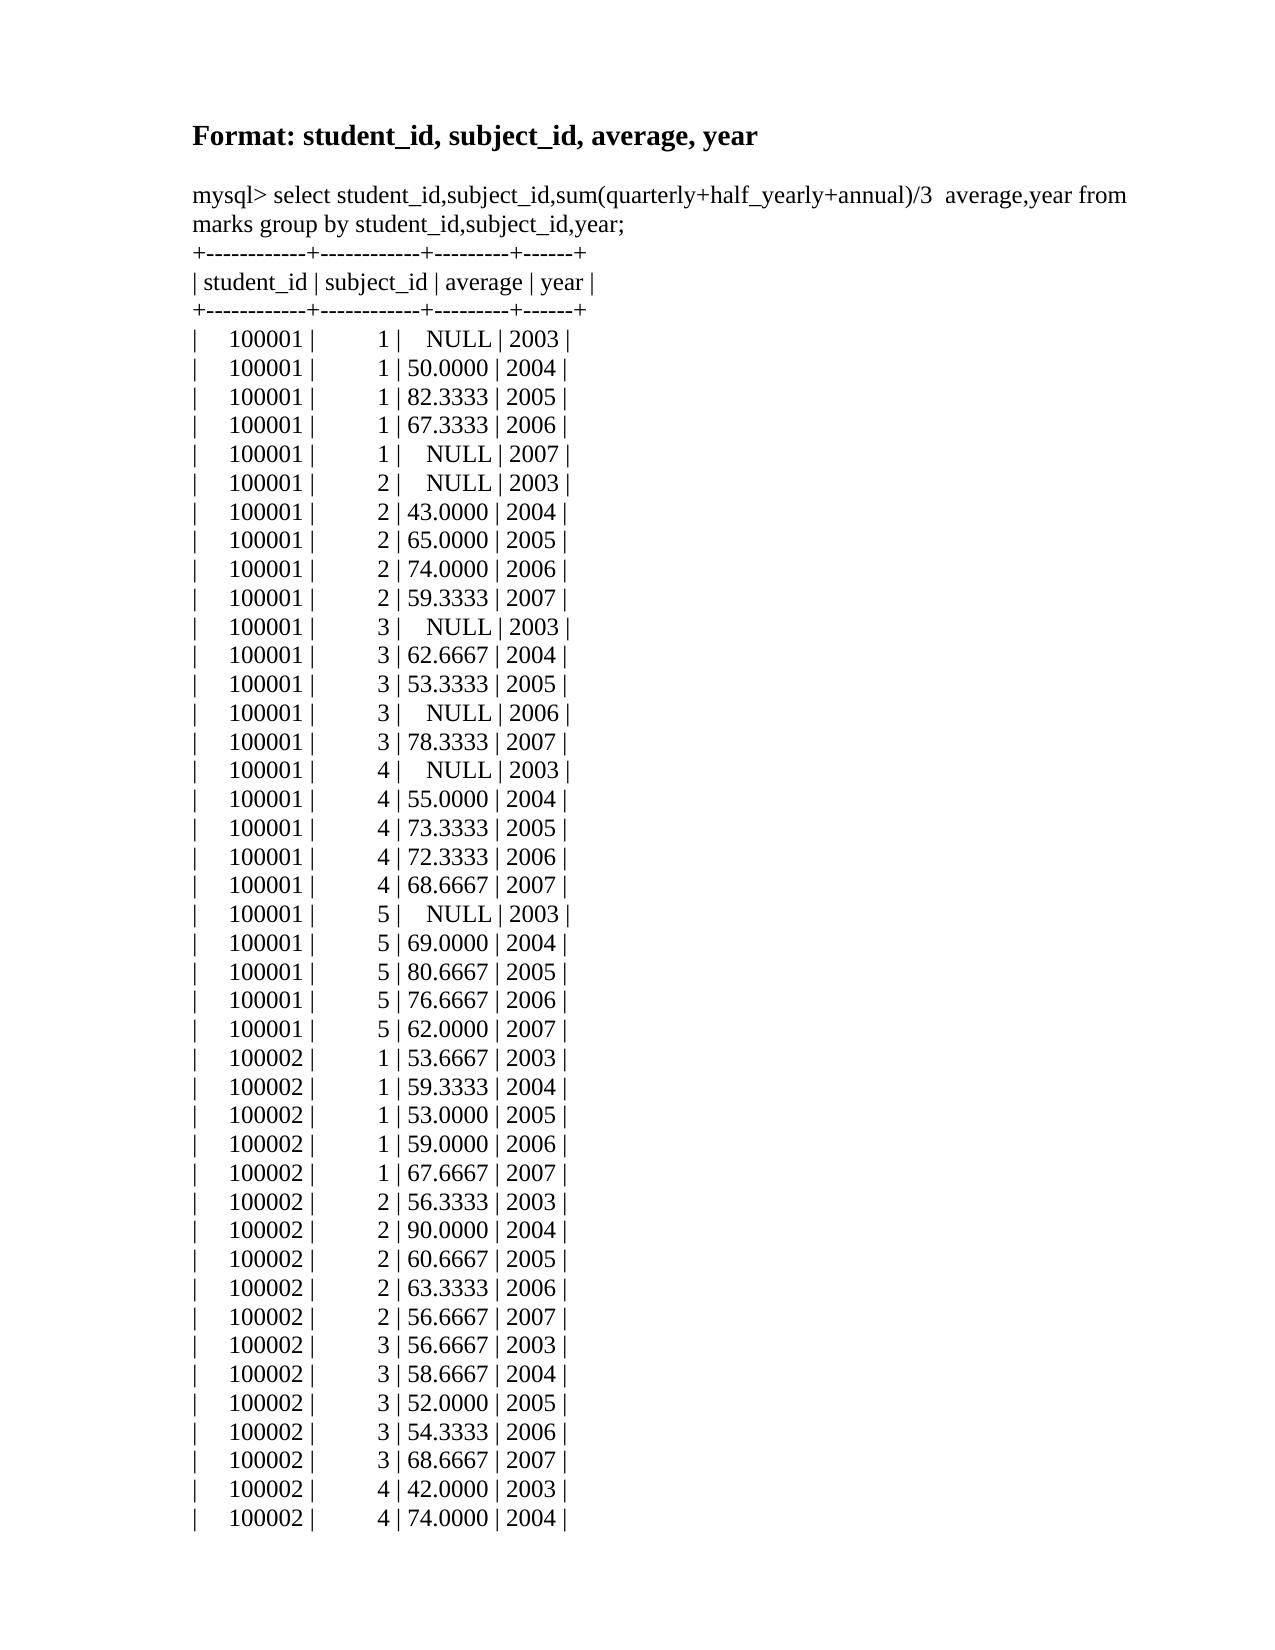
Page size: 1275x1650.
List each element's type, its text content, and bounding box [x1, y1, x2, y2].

text | 100001 | 3 | 78.3333 | 2007 | [192, 727, 1157, 755]
text | 100002 | 3 | 52.0000 | 2005 | [192, 1388, 1157, 1417]
text | 100001 | 5 | 76.6667 | 2006 | [192, 985, 1157, 1014]
text | 100001 | 5 | 80.6667 | 2005 | [192, 957, 1157, 985]
text | 100001 | 5 | 69.0000 | 2004 | [192, 928, 1157, 957]
text | 100001 | 2 | 43.0000 | 2004 | [192, 497, 1157, 525]
text | 100001 | 1 | NULL | 2007 | [192, 439, 1157, 468]
text | 100002 | 1 | 53.6667 | 2003 | [192, 1043, 1157, 1072]
text | 100001 | 2 | 65.0000 | 2005 | [192, 525, 1157, 554]
text | 100001 | 1 | NULL | 2003 | [192, 324, 1157, 353]
text | 100001 | 3 | NULL | 2003 | [192, 612, 1157, 640]
text | 100002 | 2 | 63.3333 | 2006 | [192, 1273, 1157, 1302]
text | 100001 | 1 | 82.3333 | 2005 | [192, 382, 1157, 410]
text | 100001 | 4 | NULL | 2003 | [192, 755, 1157, 784]
text | 100002 | 1 | 53.0000 | 2005 | [192, 1100, 1157, 1129]
text | student_id | subject_id | average | year | [192, 267, 1157, 295]
text | 100002 | 2 | 56.6667 | 2007 | [192, 1302, 1157, 1330]
text | 100002 | 2 | 56.3333 | 2003 | [192, 1187, 1157, 1215]
text | 100002 | 3 | 58.6667 | 2004 | [192, 1359, 1157, 1388]
text | 100001 | 1 | 67.3333 | 2006 | [192, 410, 1157, 439]
text | 100002 | 4 | 74.0000 | 2004 | [192, 1503, 1157, 1532]
text | 100001 | 4 | 73.3333 | 2005 | [192, 813, 1157, 842]
text | 100001 | 4 | 68.6667 | 2007 | [192, 870, 1157, 899]
text | 100001 | 2 | 59.3333 | 2007 | [192, 583, 1157, 612]
text | 100001 | 5 | NULL | 2003 | [192, 899, 1157, 928]
text | 100002 | 1 | 59.0000 | 2006 | [192, 1129, 1157, 1158]
text | 100002 | 3 | 68.6667 | 2007 | [192, 1445, 1157, 1474]
text mysql> select student_id,subject_id,sum(quarterly+half_yearly+annual)/3 average,year from marks group by student_id,subject_id,year; [192, 180, 1157, 238]
text | 100002 | 3 | 56.6667 | 2003 | [192, 1330, 1157, 1359]
text | 100001 | 2 | NULL | 2003 | [192, 468, 1157, 497]
text +------------+------------+---------+------+ [192, 295, 1157, 324]
text | 100001 | 1 | 50.0000 | 2004 | [192, 353, 1157, 382]
text Format: student_id, subject_id, average, year [192, 118, 1157, 152]
text | 100002 | 4 | 42.0000 | 2003 | [192, 1474, 1157, 1503]
text | 100001 | 3 | NULL | 2006 | [192, 698, 1157, 727]
text +------------+------------+---------+------+ [192, 238, 1157, 267]
text | 100001 | 3 | 62.6667 | 2004 | [192, 640, 1157, 669]
text | 100001 | 4 | 55.0000 | 2004 | [192, 784, 1157, 813]
text | 100001 | 3 | 53.3333 | 2005 | [192, 669, 1157, 698]
text | 100002 | 1 | 67.6667 | 2007 | [192, 1158, 1157, 1187]
text | 100002 | 2 | 60.6667 | 2005 | [192, 1244, 1157, 1273]
text | 100002 | 1 | 59.3333 | 2004 | [192, 1072, 1157, 1100]
text | 100002 | 2 | 90.0000 | 2004 | [192, 1215, 1157, 1244]
text | 100002 | 3 | 54.3333 | 2006 | [192, 1417, 1157, 1445]
text | 100001 | 4 | 72.3333 | 2006 | [192, 842, 1157, 870]
text | 100001 | 5 | 62.0000 | 2007 | [192, 1014, 1157, 1043]
text | 100001 | 2 | 74.0000 | 2006 | [192, 554, 1157, 583]
